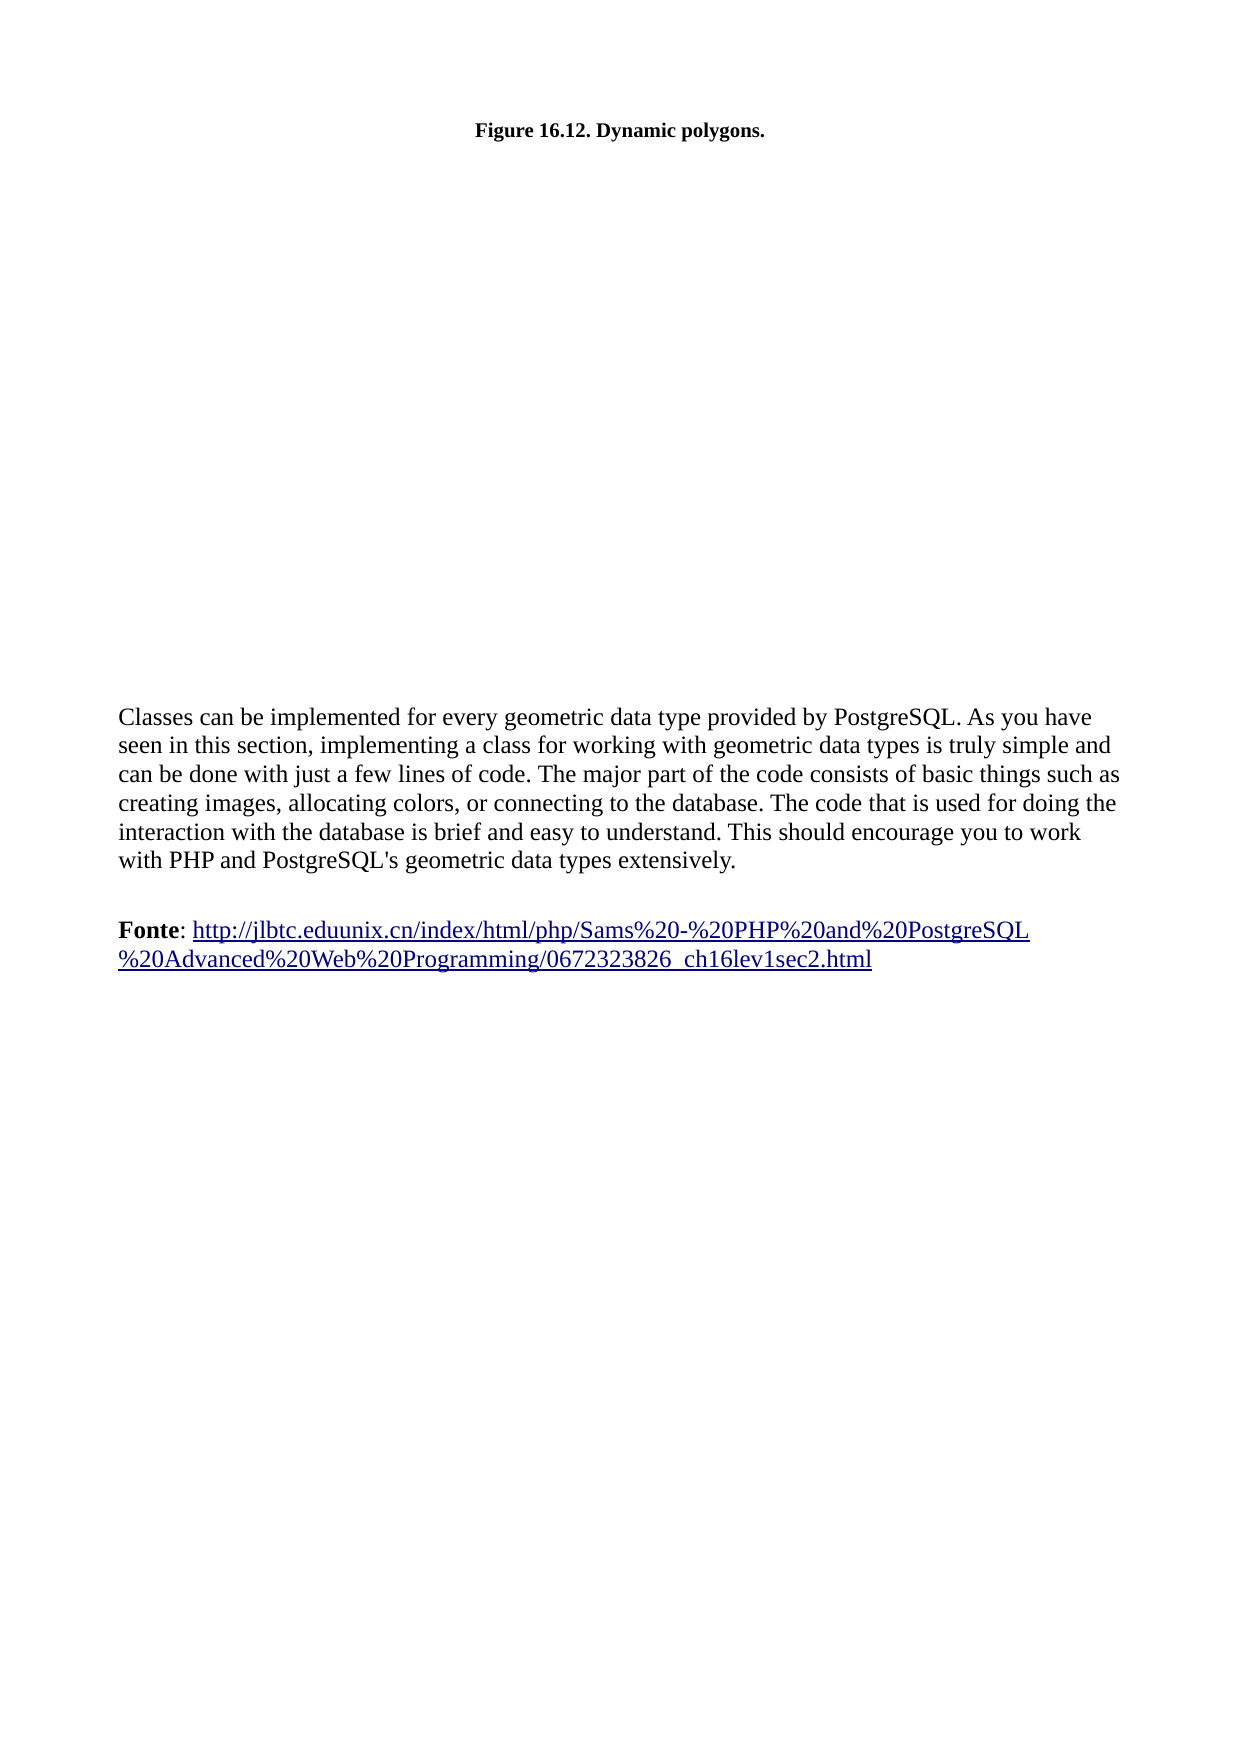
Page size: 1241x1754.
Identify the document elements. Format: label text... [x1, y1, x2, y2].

subtitle Figure 16.12. Dynamic polygons. [118, 118, 1122, 142]
text Fonte: http://jlbtc.eduunix.cn/index/html/php/Sams%20-%20PHP%20and%20PostgreSQL%20Advanced%20Web%20Programming/0672323826_ch16lev1sec2.html [118, 915, 1122, 973]
text Classes can be implemented for every geometric data type provided by PostgreSQL. As you have seen in this section, implementing a class for working with geometric data types is truly simple and can be done with just a few lines of code. The major part of the code consists of basic things such as creating images, allocating colors, or connecting to the database. The code that is used for doing the interaction with the database is brief and easy to understand. This should encourage you to work with PHP and PostgreSQL's geometric data types extensively. [118, 702, 1122, 874]
